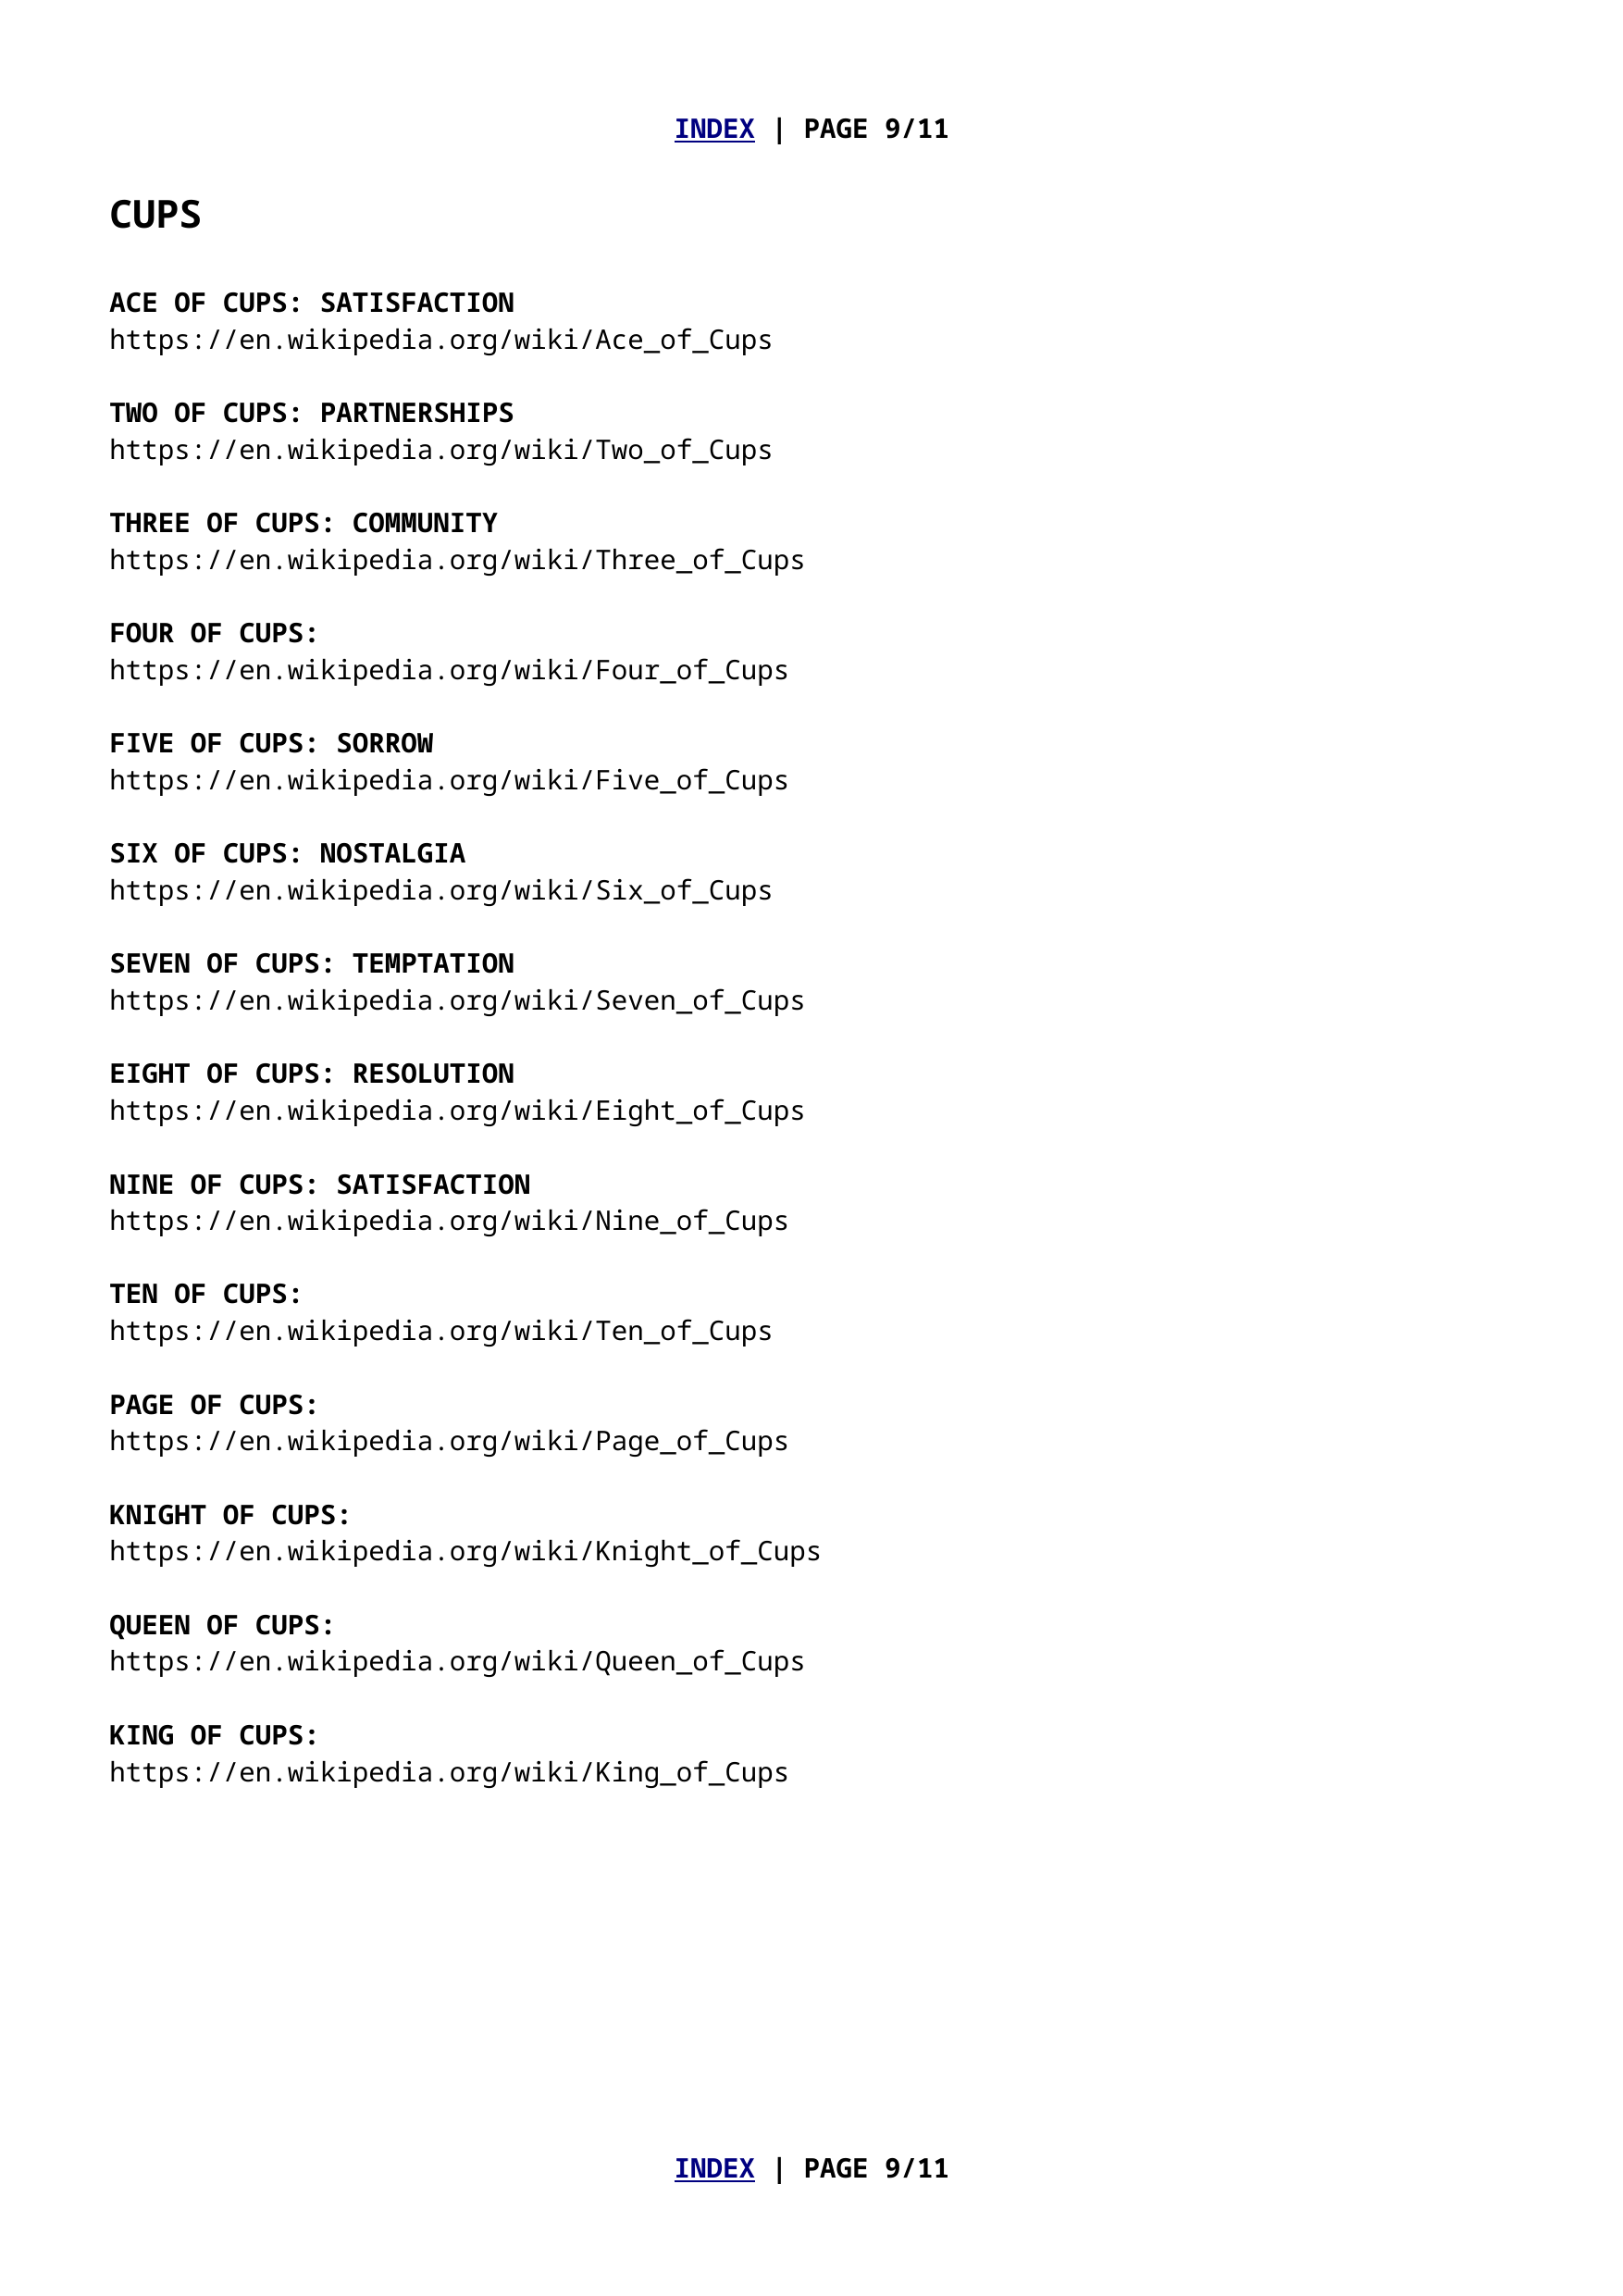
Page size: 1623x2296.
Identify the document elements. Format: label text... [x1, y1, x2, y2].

text https://en.wikipedia.org/wiki/Six_of_Cups [109, 871, 1514, 908]
text TWO OF CUPS: PARTNERSHIPS [109, 393, 1514, 430]
text https://en.wikipedia.org/wiki/Ten_of_Cups [109, 1311, 1514, 1348]
text ACE OF CUPS: SATISFACTION [109, 283, 1514, 320]
text https://en.wikipedia.org/wiki/Two_of_Cups [109, 430, 1514, 467]
text https://en.wikipedia.org/wiki/Queen_of_Cups [109, 1643, 1514, 1679]
subtitle CUPS [109, 187, 1514, 240]
text PAGE OF CUPS: [109, 1385, 1514, 1422]
text SEVEN OF CUPS: TEMPTATION [109, 945, 1514, 981]
text NINE OF CUPS: SATISFACTION [109, 1165, 1514, 1201]
text TEN OF CUPS: [109, 1275, 1514, 1311]
text https://en.wikipedia.org/wiki/Four_of_Cups [109, 651, 1514, 688]
text FIVE OF CUPS: SORROW [109, 724, 1514, 761]
text https://en.wikipedia.org/wiki/Knight_of_Cups [109, 1533, 1514, 1569]
text QUEEN OF CUPS: [109, 1606, 1514, 1643]
text https://en.wikipedia.org/wiki/Seven_of_Cups [109, 981, 1514, 1018]
text https://en.wikipedia.org/wiki/Nine_of_Cups [109, 1201, 1514, 1238]
text KING OF CUPS: [109, 1716, 1514, 1753]
text https://en.wikipedia.org/wiki/Three_of_Cups [109, 540, 1514, 577]
text https://en.wikipedia.org/wiki/Ace_of_Cups [109, 320, 1514, 357]
text https://en.wikipedia.org/wiki/Five_of_Cups [109, 761, 1514, 798]
text https://en.wikipedia.org/wiki/Eight_of_Cups [109, 1091, 1514, 1128]
text THREE OF CUPS: COMMUNITY [109, 503, 1514, 540]
text https://en.wikipedia.org/wiki/King_of_Cups [109, 1753, 1514, 1789]
text FOUR OF CUPS: [109, 614, 1514, 651]
text https://en.wikipedia.org/wiki/Page_of_Cups [109, 1422, 1514, 1458]
text EIGHT OF CUPS: RESOLUTION [109, 1055, 1514, 1091]
text SIX OF CUPS: NOSTALGIA [109, 835, 1514, 871]
text KNIGHT OF CUPS: [109, 1496, 1514, 1533]
